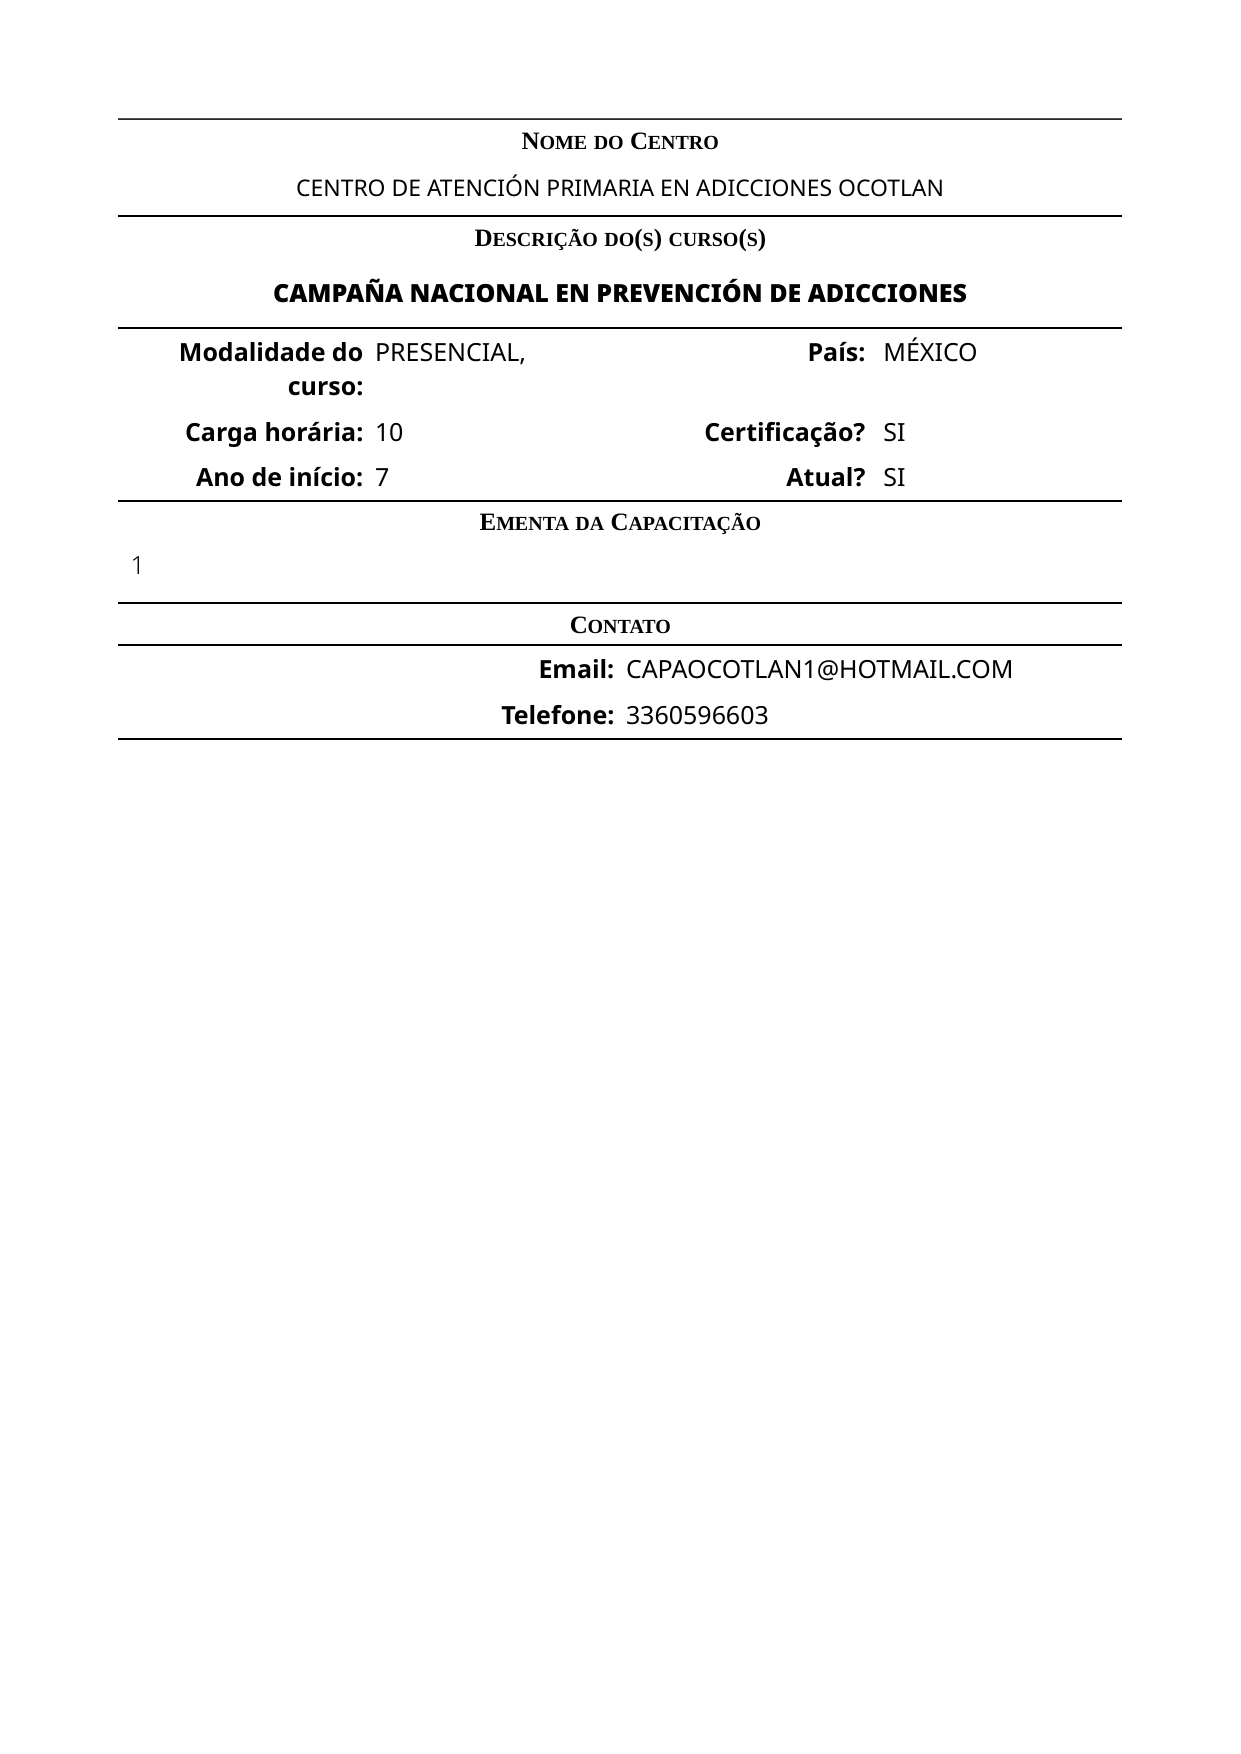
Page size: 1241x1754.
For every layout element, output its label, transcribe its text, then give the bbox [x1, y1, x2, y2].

table_cell SI [871, 409, 1122, 454]
table_cell CAPAOCOTLAN1@HOTMAIL.COM [620, 646, 1122, 692]
table_cell Modalidade do curso: [118, 329, 369, 409]
table_cell Atual? [620, 454, 871, 500]
table_cell Email: [118, 646, 620, 692]
table_header Nome do Centro [118, 121, 1122, 160]
table_cell Telefone: [118, 692, 620, 737]
table_cell 10 [369, 409, 620, 454]
table_cell 3360596603 [620, 692, 1122, 737]
table_cell Descrição do(s) curso(s) [118, 217, 1122, 257]
table_cell Ementa da Capacitação [118, 502, 1122, 542]
table_cell 7 [369, 454, 620, 500]
table_cell 1 [118, 542, 1122, 602]
table_cell PRESENCIAL, [369, 329, 620, 409]
table_cell País: [620, 329, 871, 409]
table_cell MÉXICO [871, 329, 1122, 409]
table_cell SI [871, 454, 1122, 500]
table_cell Carga horária: [118, 409, 369, 454]
table_cell CENTRO DE ATENCIÓN PRIMARIA EN ADICCIONES OCOTLAN [118, 160, 1122, 215]
table_cell Certificação? [620, 409, 871, 454]
table_cell CAMPAÑA NACIONAL EN PREVENCIÓN DE ADICCIONES [118, 258, 1122, 327]
table_cell Contato [118, 604, 1122, 644]
table_cell Ano de início: [118, 454, 369, 500]
